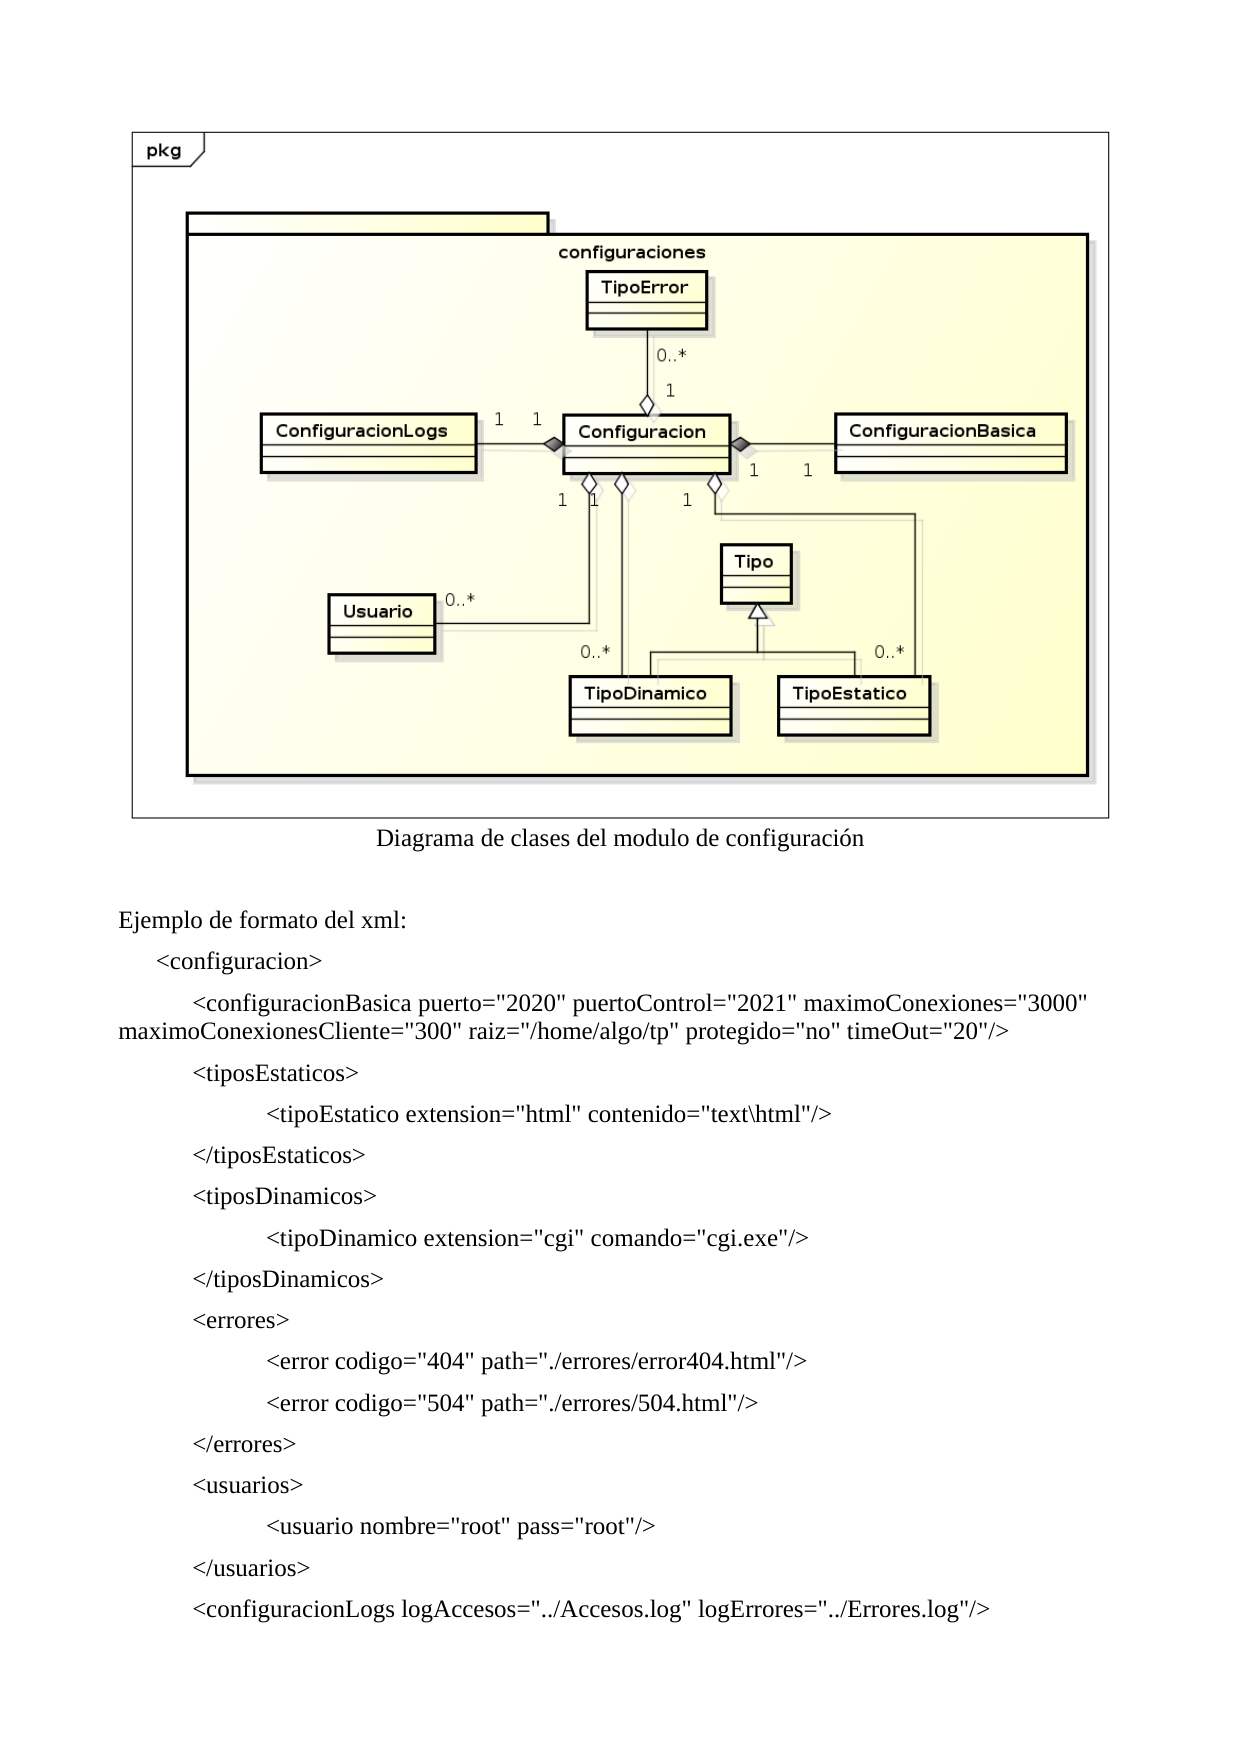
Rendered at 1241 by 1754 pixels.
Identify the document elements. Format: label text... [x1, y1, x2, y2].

text <tiposDinamicos> [118, 1181, 1122, 1210]
text <configuracionBasica puerto="2020" puertoControl="2021" maximoConexiones="3000" maximoConexionesCliente="300" raiz="/home/algo/tp" protegido="no" timeOut="20"/> [118, 988, 1122, 1045]
text </tiposDinamicos> [118, 1264, 1122, 1293]
text <tiposEstaticos> [118, 1058, 1122, 1086]
text </errores> [118, 1429, 1122, 1458]
text <error codigo="404" path="./errores/error404.html"/> [118, 1346, 1122, 1375]
text </tiposEstaticos> [118, 1140, 1122, 1169]
text <tipoEstatico extension="html" contenido="text\html"/> [118, 1099, 1122, 1128]
text <usuario nombre="root" pass="root"/> [118, 1511, 1122, 1540]
text Ejemplo de formato del xml: [118, 905, 1122, 934]
text </usuarios> [118, 1553, 1122, 1581]
text <usuarios> [118, 1470, 1122, 1499]
text <error codigo="504" path="./errores/504.html"/> [118, 1388, 1122, 1416]
text <configuracionLogs logAccesos="../Accesos.log" logErrores="../Errores.log"/> [118, 1594, 1122, 1623]
text <tipoDinamico extension="cgi" comando="cgi.exe"/> [118, 1223, 1122, 1251]
text <configuracion> [118, 946, 1122, 975]
picture [118, 118, 1123, 823]
text Diagrama de clases del modulo de configuración [118, 823, 1122, 851]
text <errores> [118, 1305, 1122, 1334]
